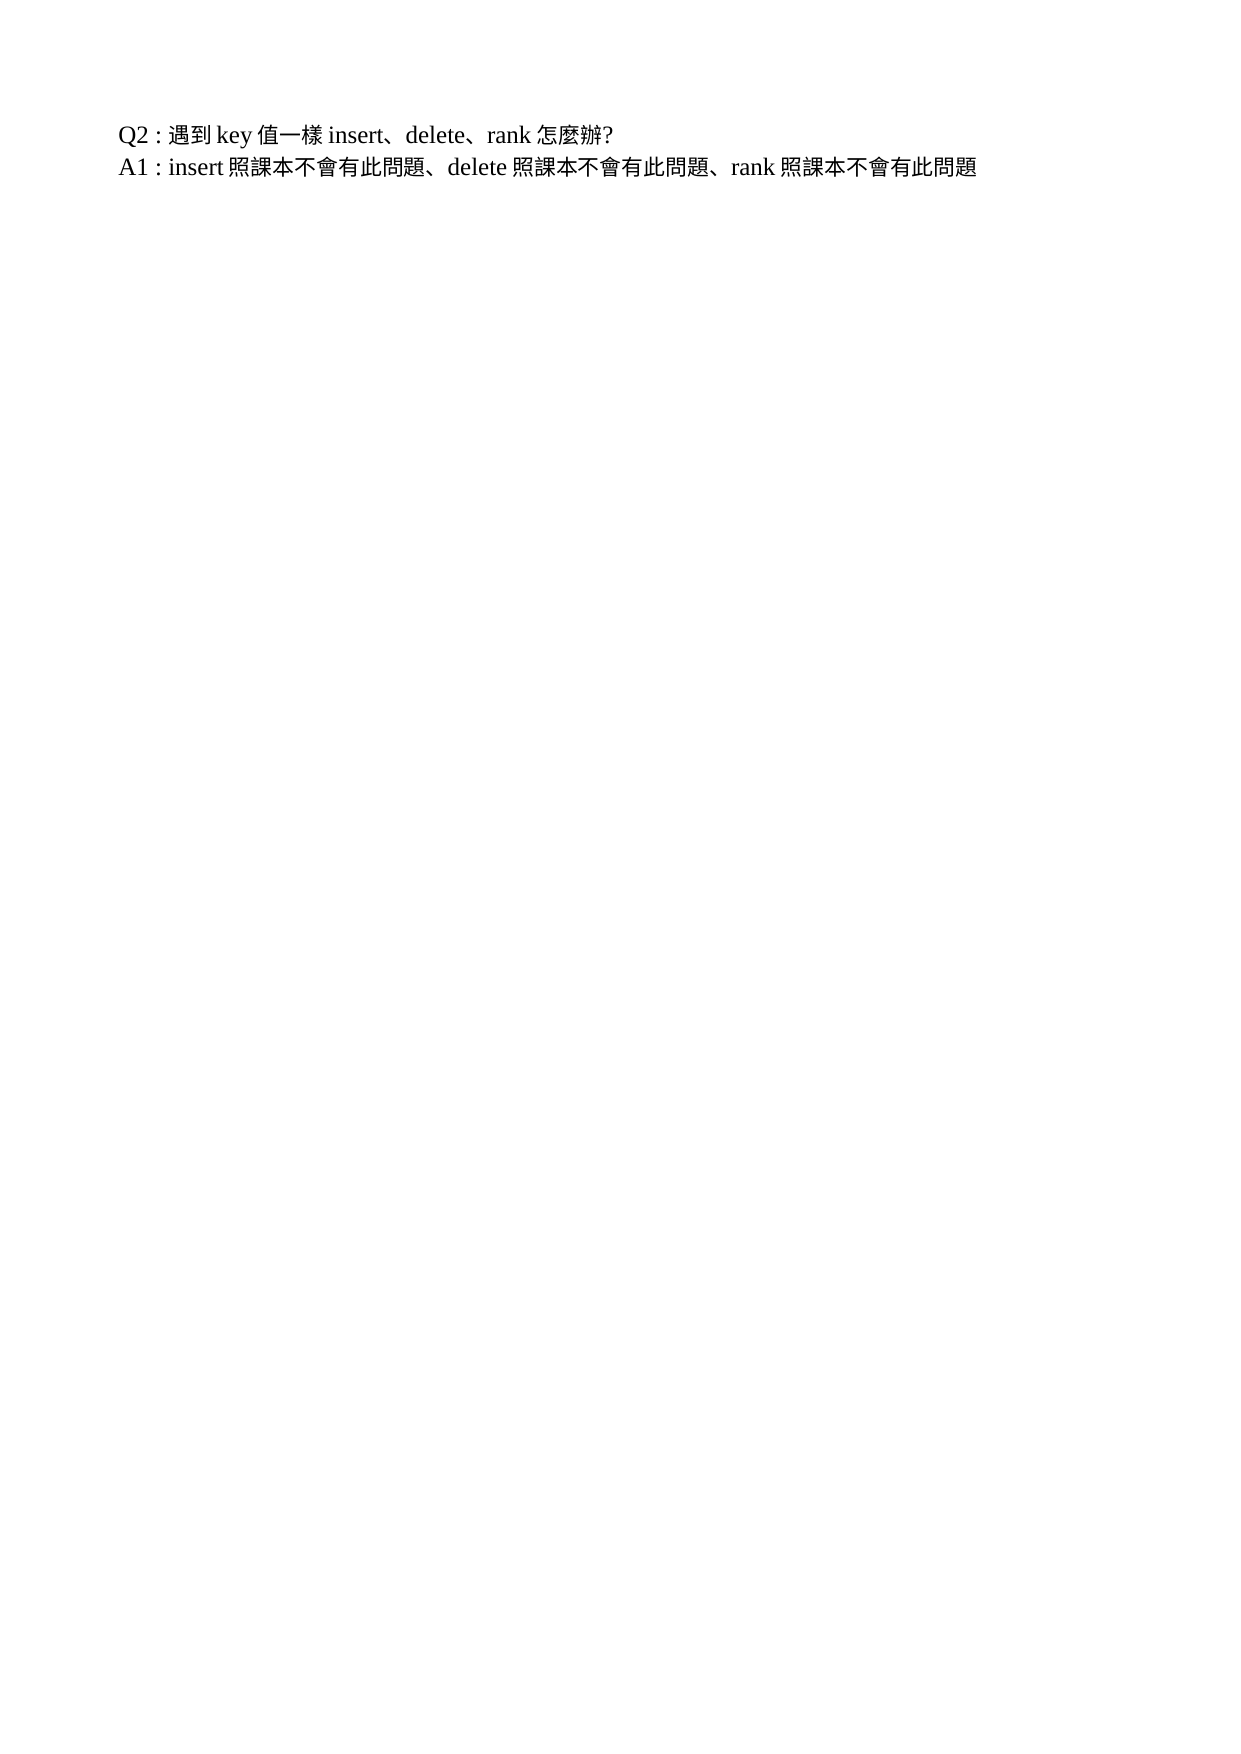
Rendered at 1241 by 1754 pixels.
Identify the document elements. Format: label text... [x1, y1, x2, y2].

text A1 : insert照課本不會有此問題、delete照課本不會有此問題、rank照課本不會有此問題 [118, 150, 1122, 181]
text Q2 : 遇到key值一樣 insert、delete、rank怎麼辦? [118, 118, 1122, 150]
